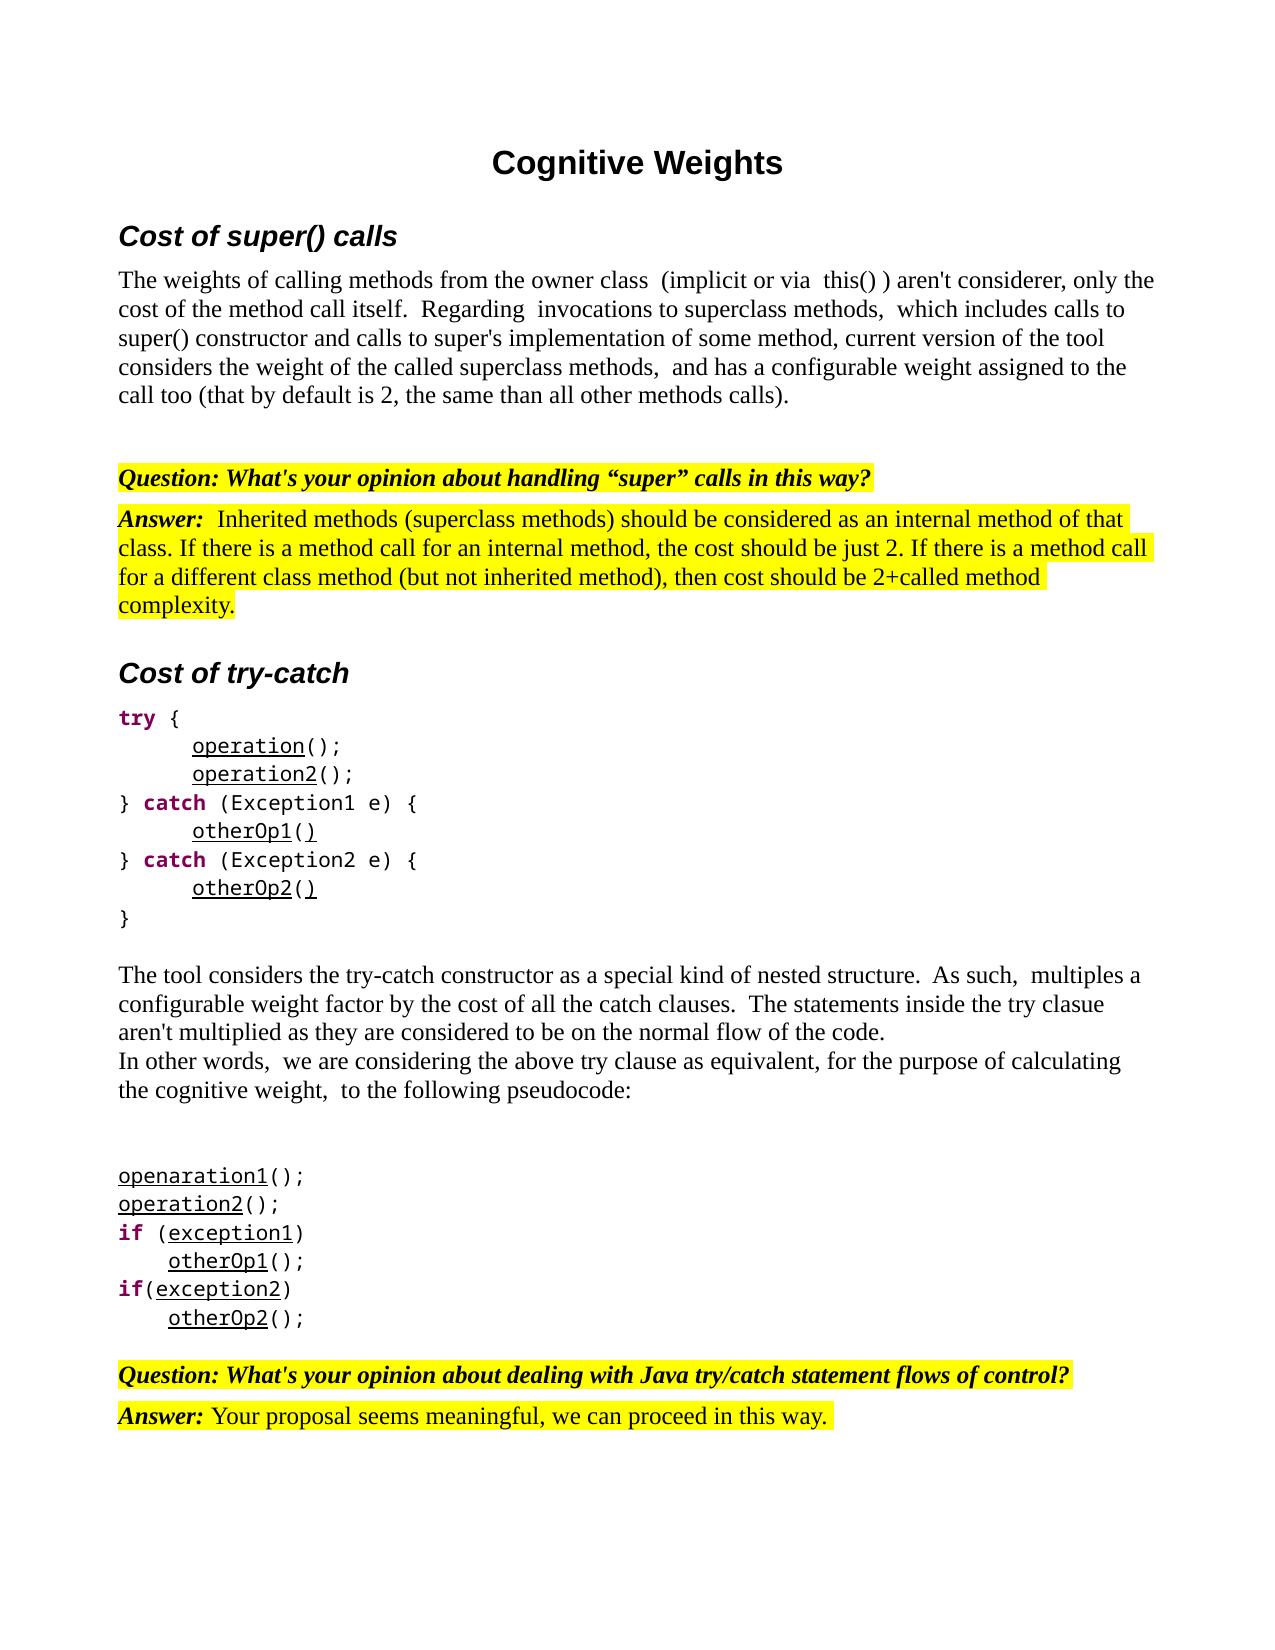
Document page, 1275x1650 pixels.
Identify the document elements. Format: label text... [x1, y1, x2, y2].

text operation(); [118, 731, 1157, 759]
text Answer: Your proposal seems meaningful, we can proceed in this way. [118, 1401, 1157, 1430]
text otherOp1() [118, 816, 1157, 845]
text if(exception2) [118, 1274, 1157, 1303]
text otherOp1(); [118, 1246, 1157, 1274]
text The weights of calling methods from the owner class (implicit or via this() ) aren't considerer, only the cost of the method call itself. Regarding invocations to superclass methods, which includes calls to super() constructor and calls to super's implementation of some method, current version of the tool considers the weight of the called superclass methods, and has a configurable weight assigned to the call too (that by default is 2, the same than all other methods calls). [118, 265, 1157, 409]
text Question: What's your opinion about dealing with Java try/catch statement flows of control? [118, 1360, 1157, 1389]
subtitle Cognitive Weights [118, 143, 1157, 182]
text operation2(); [118, 1189, 1157, 1218]
text if (exception1) [118, 1218, 1157, 1246]
text The tool considers the try-catch constructor as a special kind of nested structure. As such, multiples a configurable weight factor by the cost of all the catch clauses. The statements inside the try clasue aren't multiplied as they are considered to be on the normal flow of the code. [118, 960, 1157, 1046]
text try { [118, 703, 1157, 731]
text otherOp2() [118, 873, 1157, 902]
text } [118, 902, 1157, 931]
subtitle Cost of try-catch [118, 657, 1157, 690]
text Answer: Inherited methods (superclass methods) should be considered as an internal method of that class. If there is a method call for an internal method, the cost should be just 2. If there is a method call for a different class method (but not inherited method), then cost should be 2+called method complexity. [118, 504, 1157, 619]
text openaration1(); [118, 1161, 1157, 1189]
text operation2(); [118, 759, 1157, 788]
text } catch (Exception2 e) { [118, 845, 1157, 873]
text otherOp2(); [118, 1303, 1157, 1331]
subtitle Cost of super() calls [118, 219, 1157, 253]
text Question: What's your opinion about handling “super” calls in this way? [118, 463, 1157, 492]
text } catch (Exception1 e) { [118, 788, 1157, 816]
text In other words, we are considering the above try clause as equivalent, for the purpose of calculating the cognitive weight, to the following pseudocode: [118, 1046, 1157, 1104]
